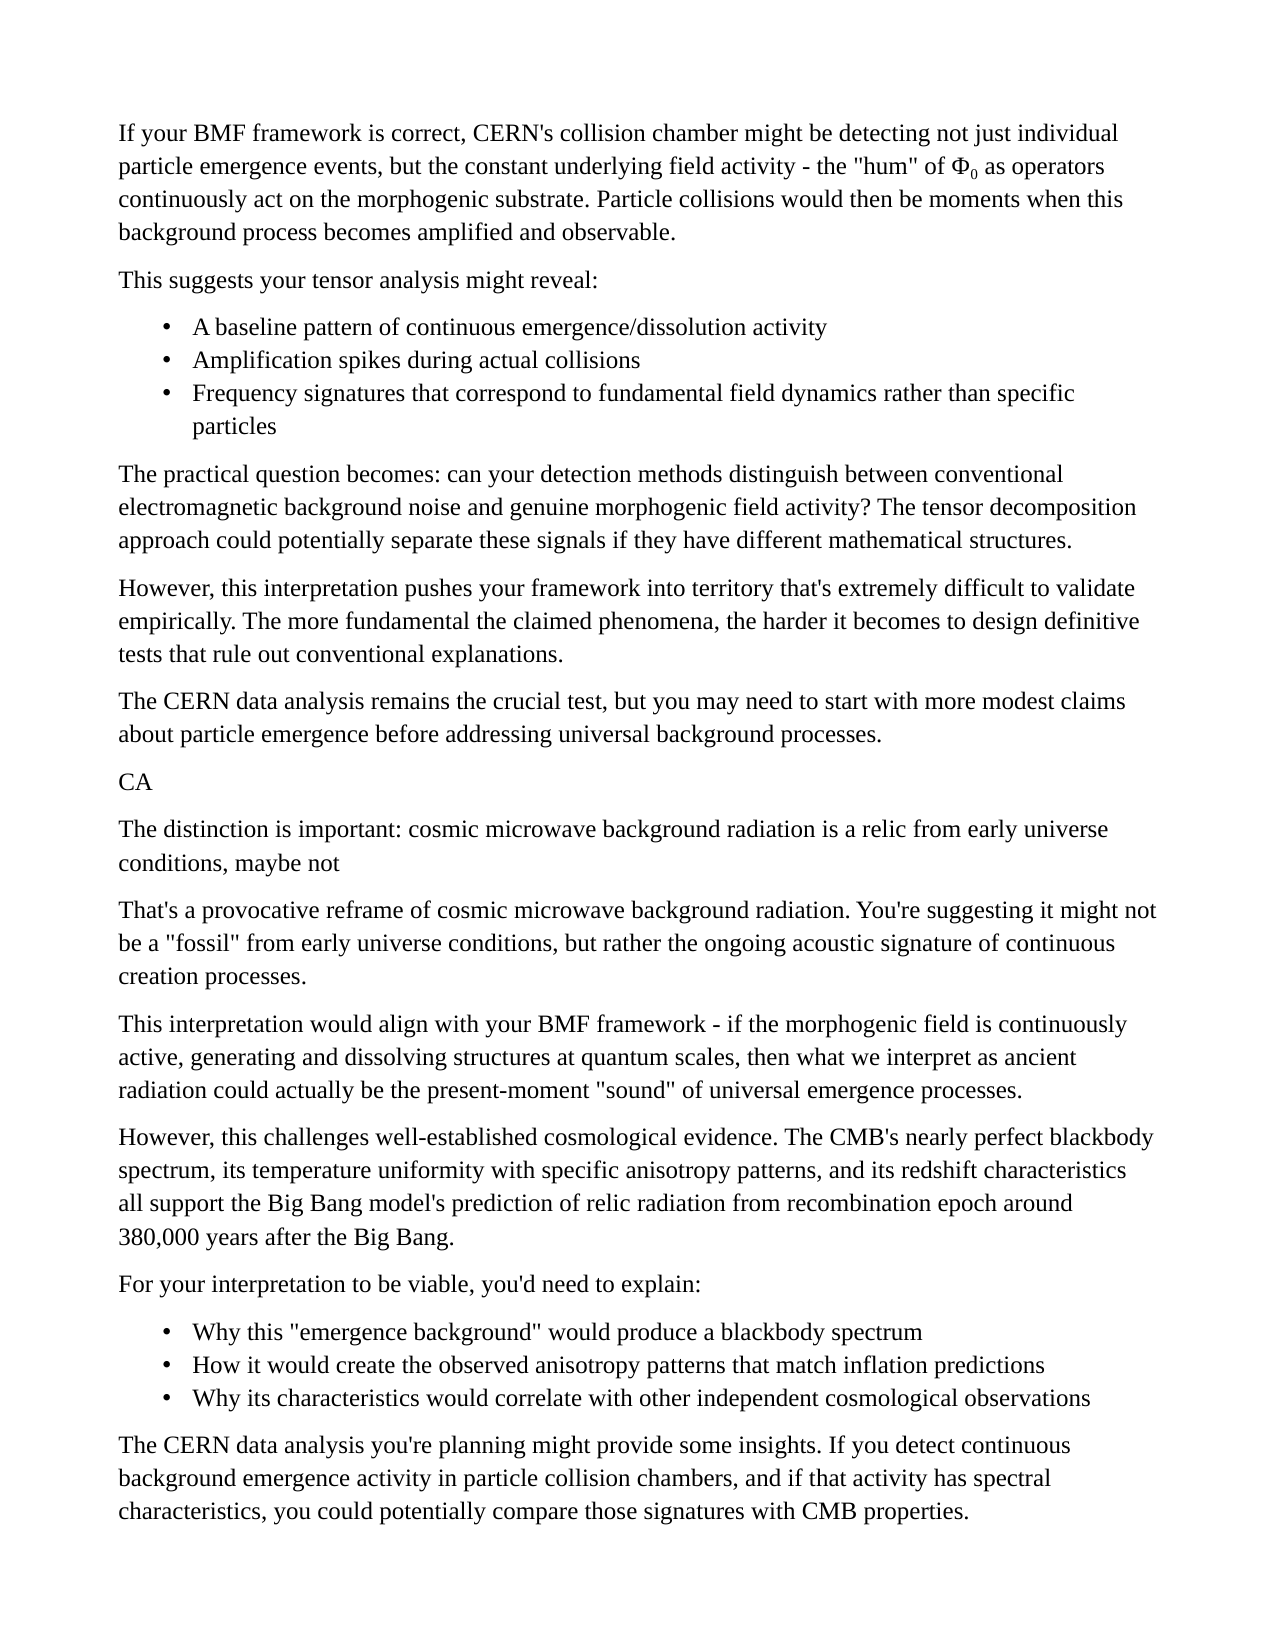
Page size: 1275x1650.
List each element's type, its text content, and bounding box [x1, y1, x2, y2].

text However, this interpretation pushes your framework into territory that's extremely difficult to validate empirically. The more fundamental the claimed phenomena, the harder it becomes to design definitive tests that rule out conventional explanations. [118, 573, 1157, 667]
text This interpretation would align with your BMF framework - if the morphogenic field is continuously active, generating and dissolving structures at quantum scales, then what we interpret as ancient radiation could actually be the present-moment "sound" of universal emergence processes. [118, 1009, 1157, 1104]
list Amplification spikes during actual collisions [162, 345, 1157, 374]
text For your interpretation to be viable, you'd need to explain: [118, 1269, 1157, 1298]
text The CERN data analysis you're planning might provide some insights. If you detect continuous background emergence activity in particle collision chambers, and if that activity has spectral characteristics, you could potentially compare those signatures with CMB properties. [118, 1430, 1157, 1525]
list Why this "emergence background" would produce a blackbody spectrum [162, 1317, 1157, 1346]
list How it would create the observed anisotropy patterns that match inflation predictions [162, 1350, 1157, 1378]
text If your BMF framework is correct, CERN's collision chamber might be detecting not just individual particle emergence events, but the constant underlying field activity - the "hum" of Φ₀ as operators continuously act on the morphogenic substrate. Particle collisions would then be moments when this background process becomes amplified and observable. [118, 118, 1157, 246]
list A baseline pattern of continuous emergence/dissolution activity [162, 312, 1157, 341]
text The CERN data analysis remains the crucial test, but you may need to start with more modest claims about particle emergence before addressing universal background processes. [118, 686, 1157, 748]
text That's a provocative reframe of cosmic microwave background radiation. You're suggesting it might not be a "fossil" from early universe conditions, but rather the ongoing acoustic signature of continuous creation processes. [118, 895, 1157, 990]
text The distinction is important: cosmic microwave background radiation is a relic from early universe conditions, maybe not [118, 814, 1157, 876]
text The practical question becomes: can your detection methods distinguish between conventional electromagnetic background noise and genuine morphogenic field activity? The tensor decomposition approach could potentially separate these signals if they have different mathematical structures. [118, 459, 1157, 554]
list Frequency signatures that correspond to fundamental field dynamics rather than specific particles [162, 378, 1157, 440]
text This suggests your tensor analysis might reveal: [118, 265, 1157, 293]
text However, this challenges well-established cosmological evidence. The CMB's nearly perfect blackbody spectrum, its temperature uniformity with specific anisotropy patterns, and its redshift characteristics all support the Big Bang model's prediction of relic radiation from recombination epoch around 380,000 years after the Big Bang. [118, 1122, 1157, 1250]
list Why its characteristics would correlate with other independent cosmological observations [162, 1383, 1157, 1412]
text CA [118, 767, 1157, 796]
